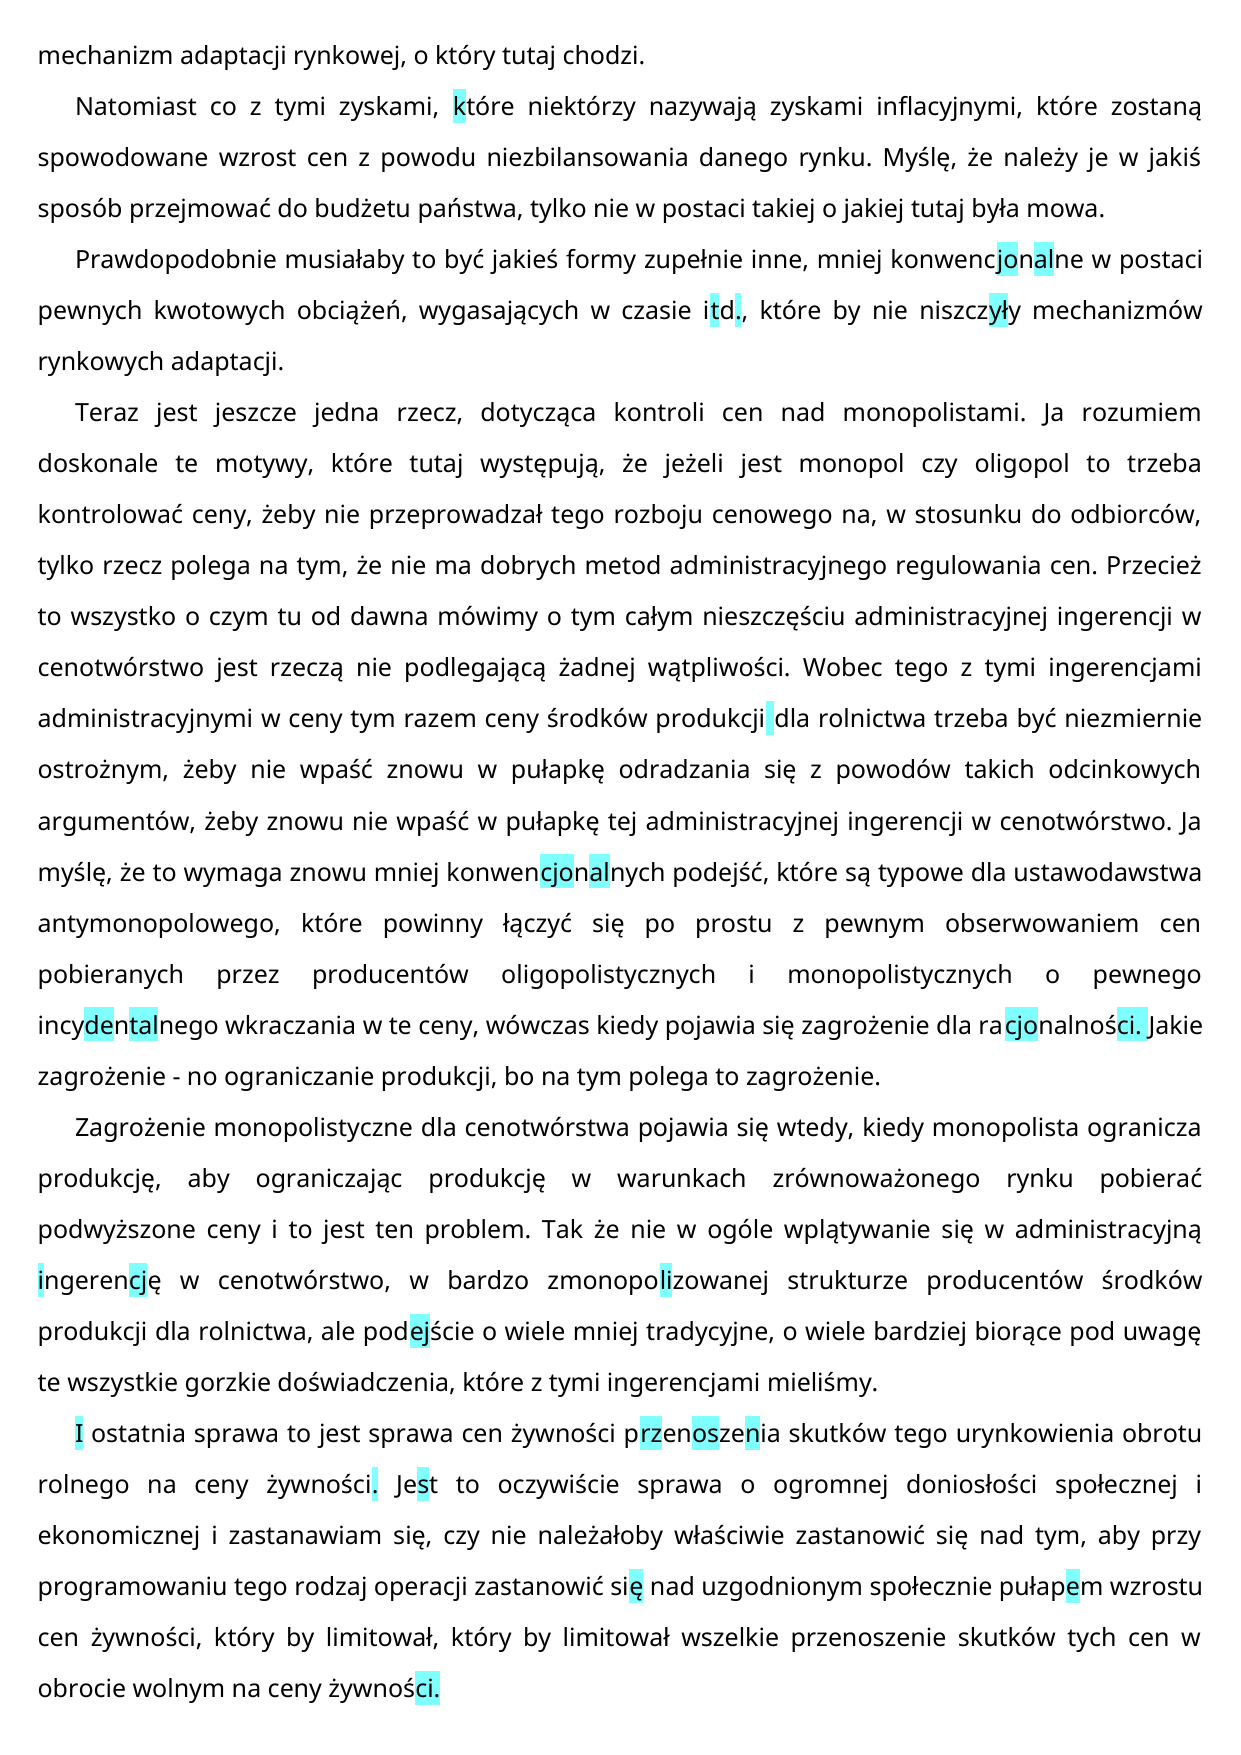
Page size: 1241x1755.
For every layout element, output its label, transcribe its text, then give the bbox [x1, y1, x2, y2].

text mechanizm adaptacji rynkowej, o który tutaj chodzi. [37, 37, 1203, 72]
text Natomiast co z tymi zyskami, które niektórzy nazywają zyskami inflacyjnymi, które zostaną spowodowane wzrost cen z powodu niezbilansowania danego rynku. Myślę, że należy je w jakiś sposób przejmować do budżetu państwa, tylko nie w postaci takiej o jakiej tutaj była mowa. [37, 88, 1203, 225]
text Prawdopodobnie musiałaby to być jakieś formy zupełnie inne, mniej konwencjonalne w postaci pewnych kwotowych obciążeń, wygasających w czasie itd., które by nie niszczyły mechanizmów rynkowych adaptacji. [37, 242, 1203, 378]
text I ostatnia sprawa to jest sprawa cen żywności przenoszenia skutków tego urynkowienia obrotu rolnego na ceny żywności. Jest to oczywiście sprawa o ogromnej doniosłości społecznej i ekonomicznej i zastanawiam się, czy nie należałoby właściwie zastanowić się nad tym, aby przy programowaniu tego rodzaj operacji zastanowić się nad uzgodnionym społecznie pułapem wzrostu cen żywności, który by limitował, który by limitował wszelkie przenoszenie skutków tych cen w obrocie wolnym na ceny żywności. [37, 1416, 1203, 1705]
text Teraz jest jeszcze jedna rzecz, dotycząca kontroli cen nad monopolistami. Ja rozumiem doskonale te motywy, które tutaj występują, że jeżeli jest monopol czy oligopol to trzeba kontrolować ceny, żeby nie przeprowadzał tego rozboju cenowego na, w stosunku do odbiorców, tylko rzecz polega na tym, że nie ma dobrych metod administracyjnego regulowania cen. Przecież to wszystko o czym tu od dawna mówimy o tym całym nieszczęściu administracyjnej ingerencji w cenotwórstwo jest rzeczą nie podlegającą żadnej wątpliwości. Wobec tego z tymi ingerencjami administracyjnymi w ceny tym razem ceny środków produkcji dla rolnictwa trzeba być niezmiernie ostrożnym, żeby nie wpaść znowu w pułapkę odradzania się z powodów takich odcinkowych argumentów, żeby znowu nie wpaść w pułapkę tej administracyjnej ingerencji w cenotwórstwo. Ja myślę, że to wymaga znowu mniej konwencjonalnych podejść, które są typowe dla ustawodawstwa antymonopolowego, które powinny łączyć się po prostu z pewnym obserwowaniem cen pobieranych przez producentów oligopolistycznych i monopolistycznych o pewnego incydentalnego wkraczania w te ceny, wówczas kiedy pojawia się zagrożenie dla racjonalności. Jakie zagrożenie - no ograniczanie produkcji, bo na tym polega to zagrożenie. [37, 395, 1203, 1092]
text Zagrożenie monopolistyczne dla cenotwórstwa pojawia się wtedy, kiedy monopolista ogranicza produkcję, aby ograniczając produkcję w warunkach zrównoważonego rynku pobierać podwyższone ceny i to jest ten problem. Tak że nie w ogóle wplątywanie się w administracyjną ingerencję w cenotwórstwo, w bardzo zmonopolizowanej strukturze producentów środków produkcji dla rolnictwa, ale podejście o wiele mniej tradycyjne, o wiele bardziej biorące pod uwagę te wszystkie gorzkie doświadczenia, które z tymi ingerencjami mieliśmy. [37, 1109, 1203, 1399]
